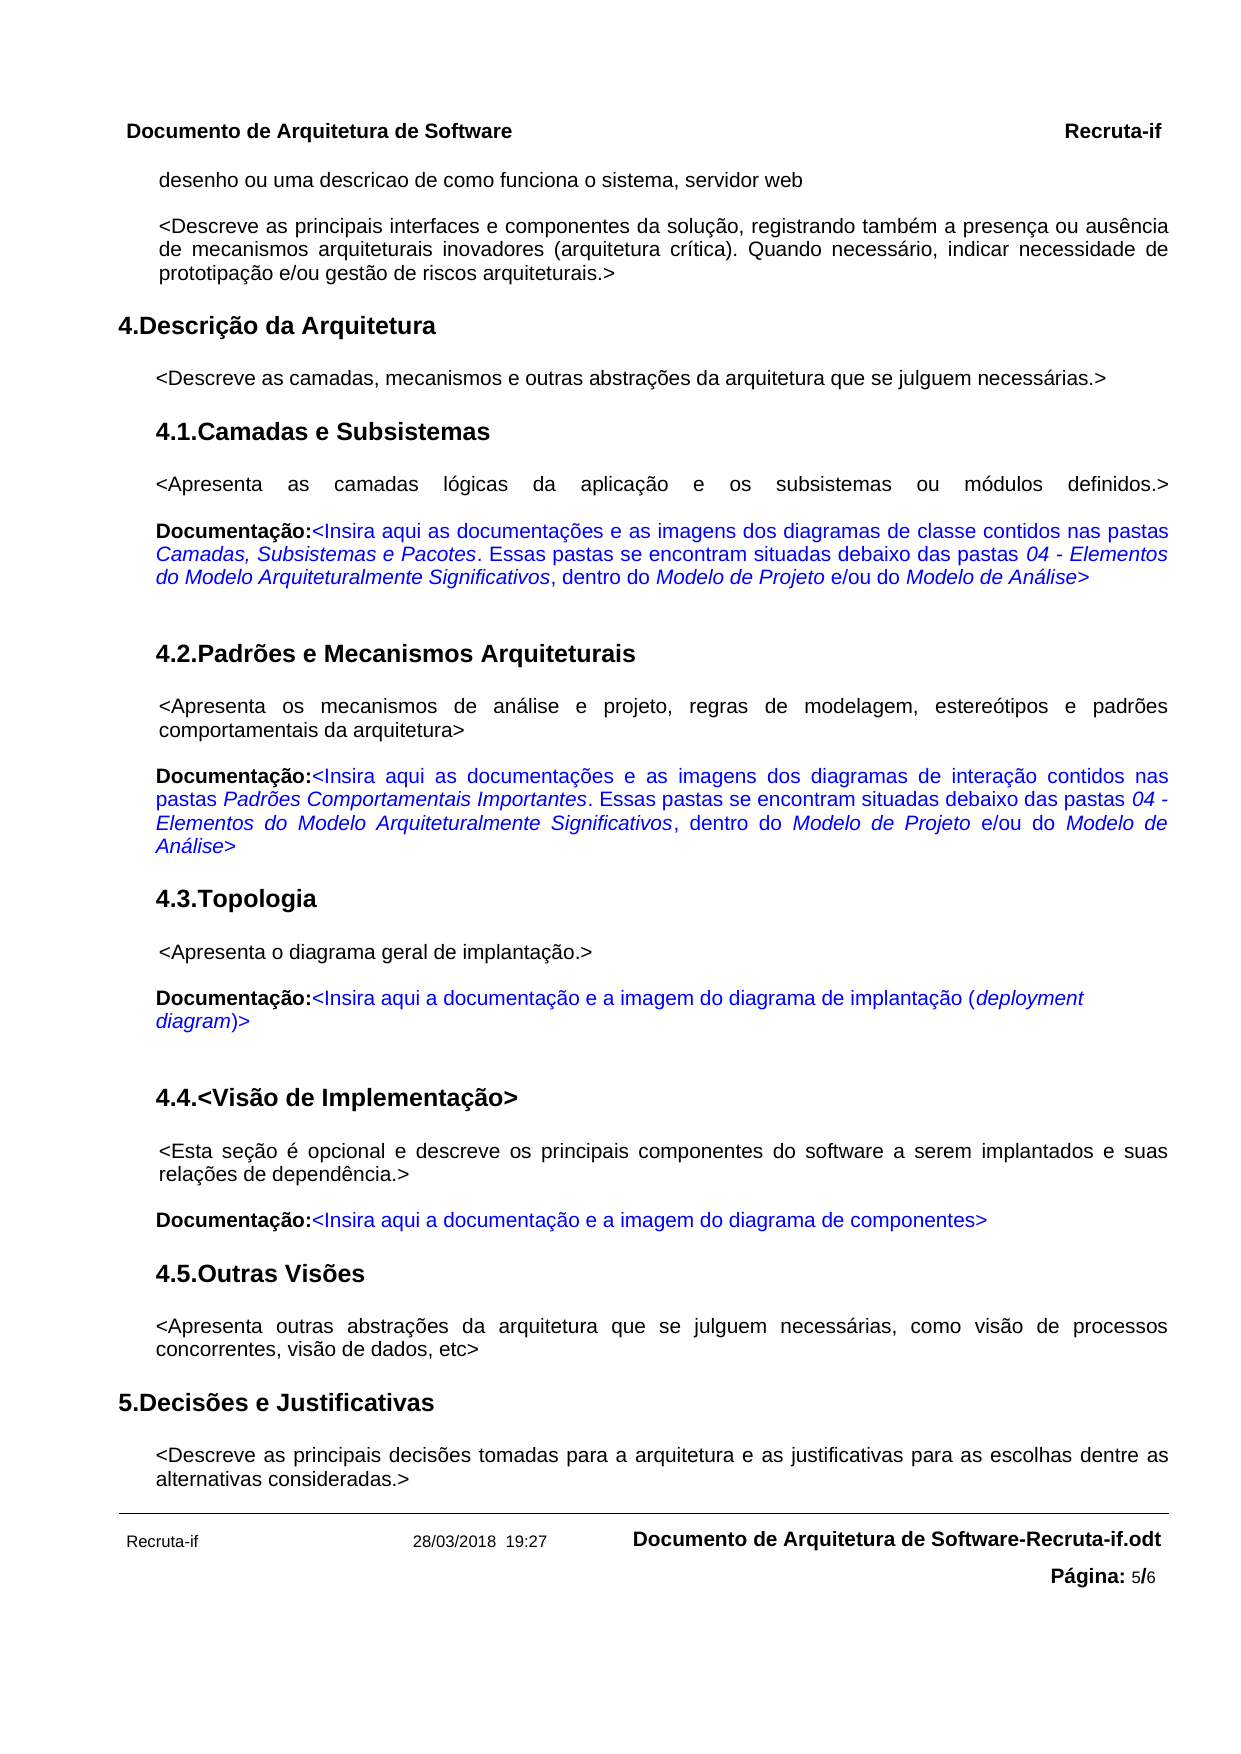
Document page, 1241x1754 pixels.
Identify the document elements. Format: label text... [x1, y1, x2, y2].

text <Apresenta o diagrama geral de implantação.> [159, 940, 1170, 963]
text Documentação:<Insira aqui as documentações e as imagens dos diagramas de interação contidos nas pastas Padrões Comportamentais Importantes. Essas pastas se encontram situadas debaixo das pastas 04 - Elementos do Modelo Arquiteturalmente Significativos, dentro do Modelo de Projeto e/ou do Modelo de Análise> [156, 765, 1170, 858]
text <Descreve as principais interfaces e componentes da solução, registrando também a presença ou ausência de mecanismos arquiteturais inovadores (arquitetura crítica). Quando necessário, indicar necessidade de prototipação e/ou gestão de riscos arquiteturais.> [159, 214, 1170, 284]
text <Descreve as principais decisões tomadas para a arquitetura e as justificativas para as escolhas dentre as alternativas consideradas.> [156, 1444, 1170, 1490]
list Outras Visões [156, 1259, 1170, 1287]
text Documentação:<Insira aqui a documentação e a imagem do diagrama de componentes> [156, 1209, 1170, 1232]
text <Apresenta as camadas lógicas da aplicação e os subsistemas ou módulos definidos.> Documentação:<Insira aqui as documentações e as imagens dos diagramas de classe contidos nas pastas Camadas, Subsistemas e Pacotes. Essas pastas se encontram situadas debaixo das pastas 04 - Elementos do Modelo Arquiteturalmente Significativos, dentro do Modelo de Projeto e/ou do Modelo de Análise> [156, 473, 1170, 589]
list Descrição da Arquitetura [118, 312, 1170, 339]
list Topologia [156, 885, 1170, 913]
list Camadas e Subsistemas [156, 418, 1170, 446]
text <Apresenta os mecanismos de análise e projeto, regras de modelagem, estereótipos e padrões comportamentais da arquitetura> [159, 695, 1170, 741]
list <Visão de Implementação> [156, 1084, 1170, 1112]
text <Descreve as camadas, mecanismos e outras abstrações da arquitetura que se julguem necessárias.> [156, 367, 1170, 390]
text Documentação:<Insira aqui a documentação e a imagem do diagrama de implantação (deployment diagram)> [156, 987, 1170, 1033]
text <Esta seção é opcional e descreve os principais componentes do software a serem implantados e suas relações de dependência.> [159, 1139, 1170, 1186]
text <Apresenta outras abstrações da arquitetura que se julguem necessárias, como visão de processos concorrentes, visão de dados, etc> [156, 1315, 1170, 1361]
list Decisões e Justificativas [118, 1389, 1170, 1417]
text desenho ou uma descricao de como funciona o sistema, servidor web [159, 168, 1170, 191]
list Padrões e Mecanismos Arquiteturais [156, 640, 1170, 668]
